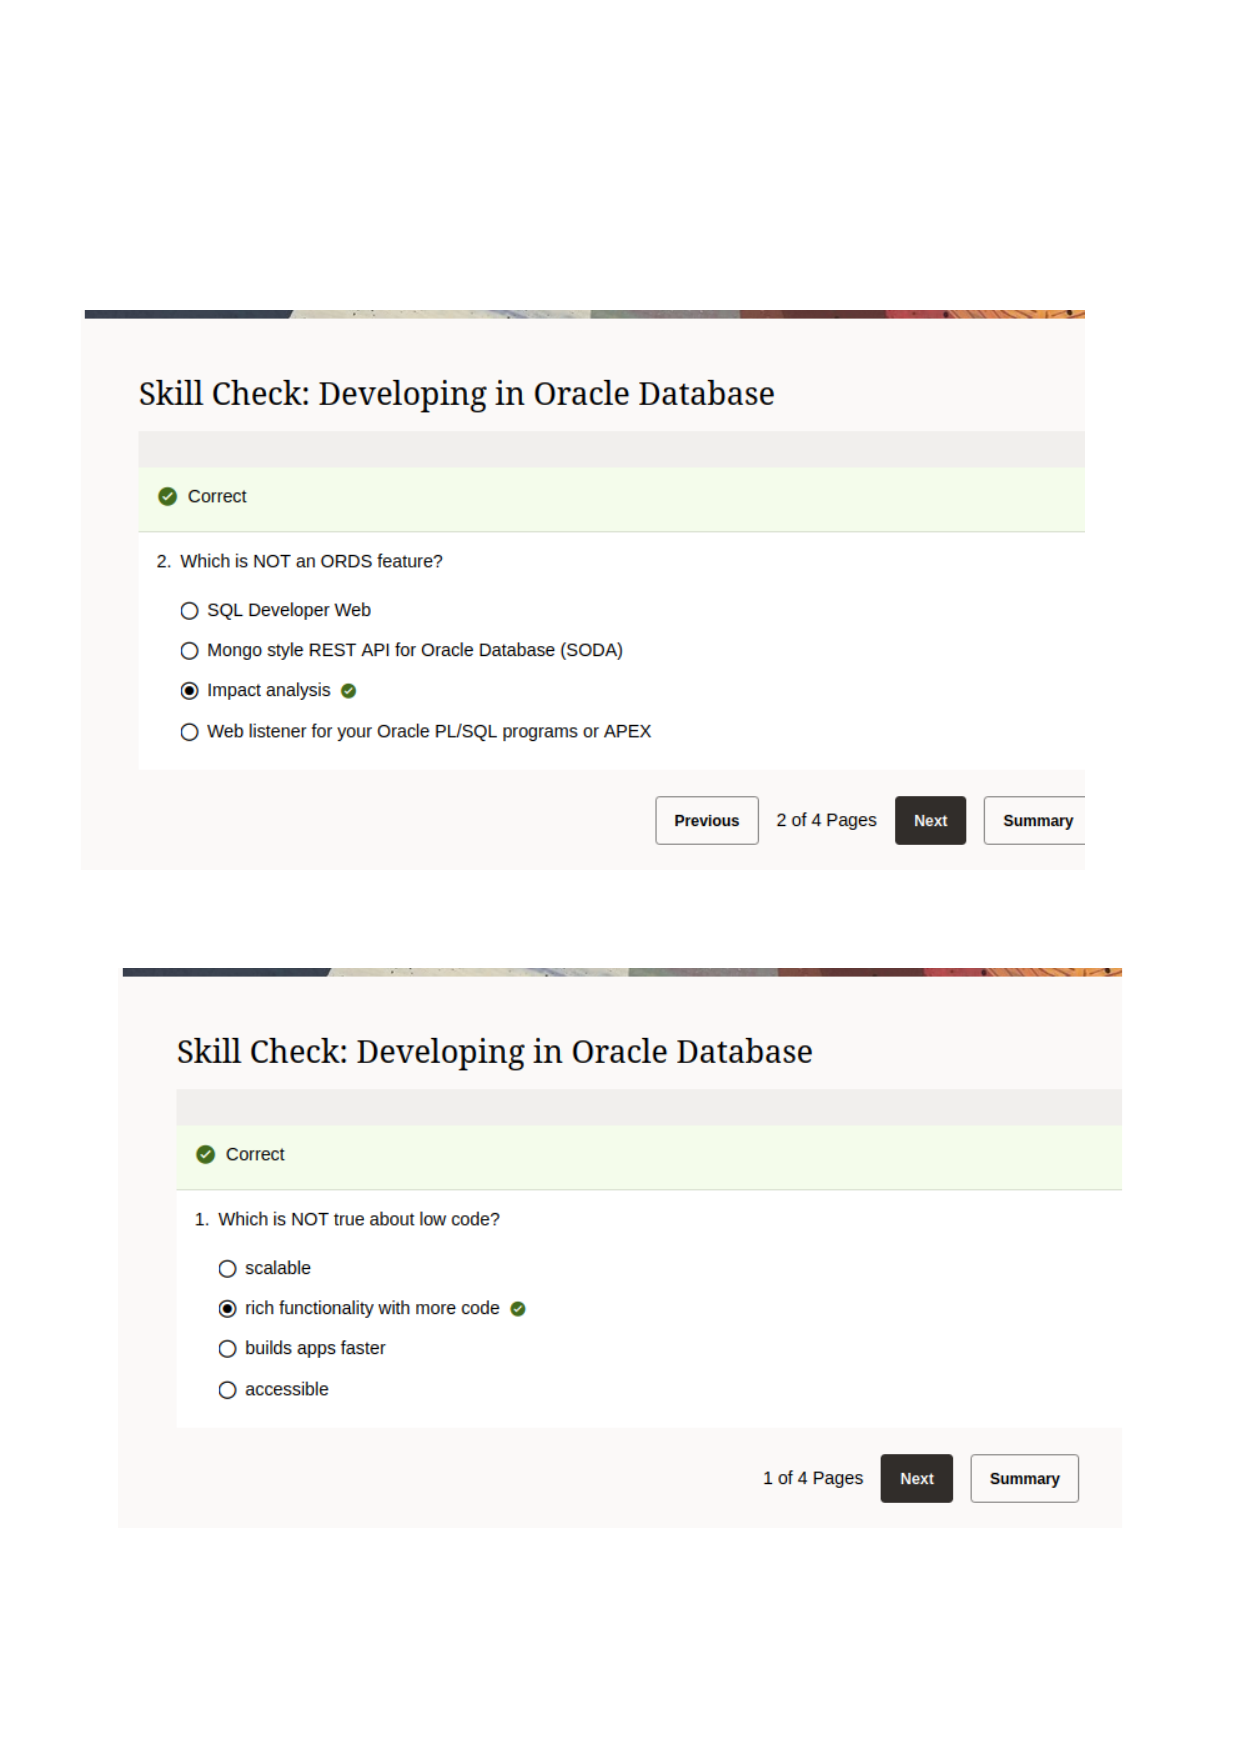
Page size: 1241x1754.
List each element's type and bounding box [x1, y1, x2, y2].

picture [80, 310, 1085, 870]
picture [118, 968, 1123, 1528]
